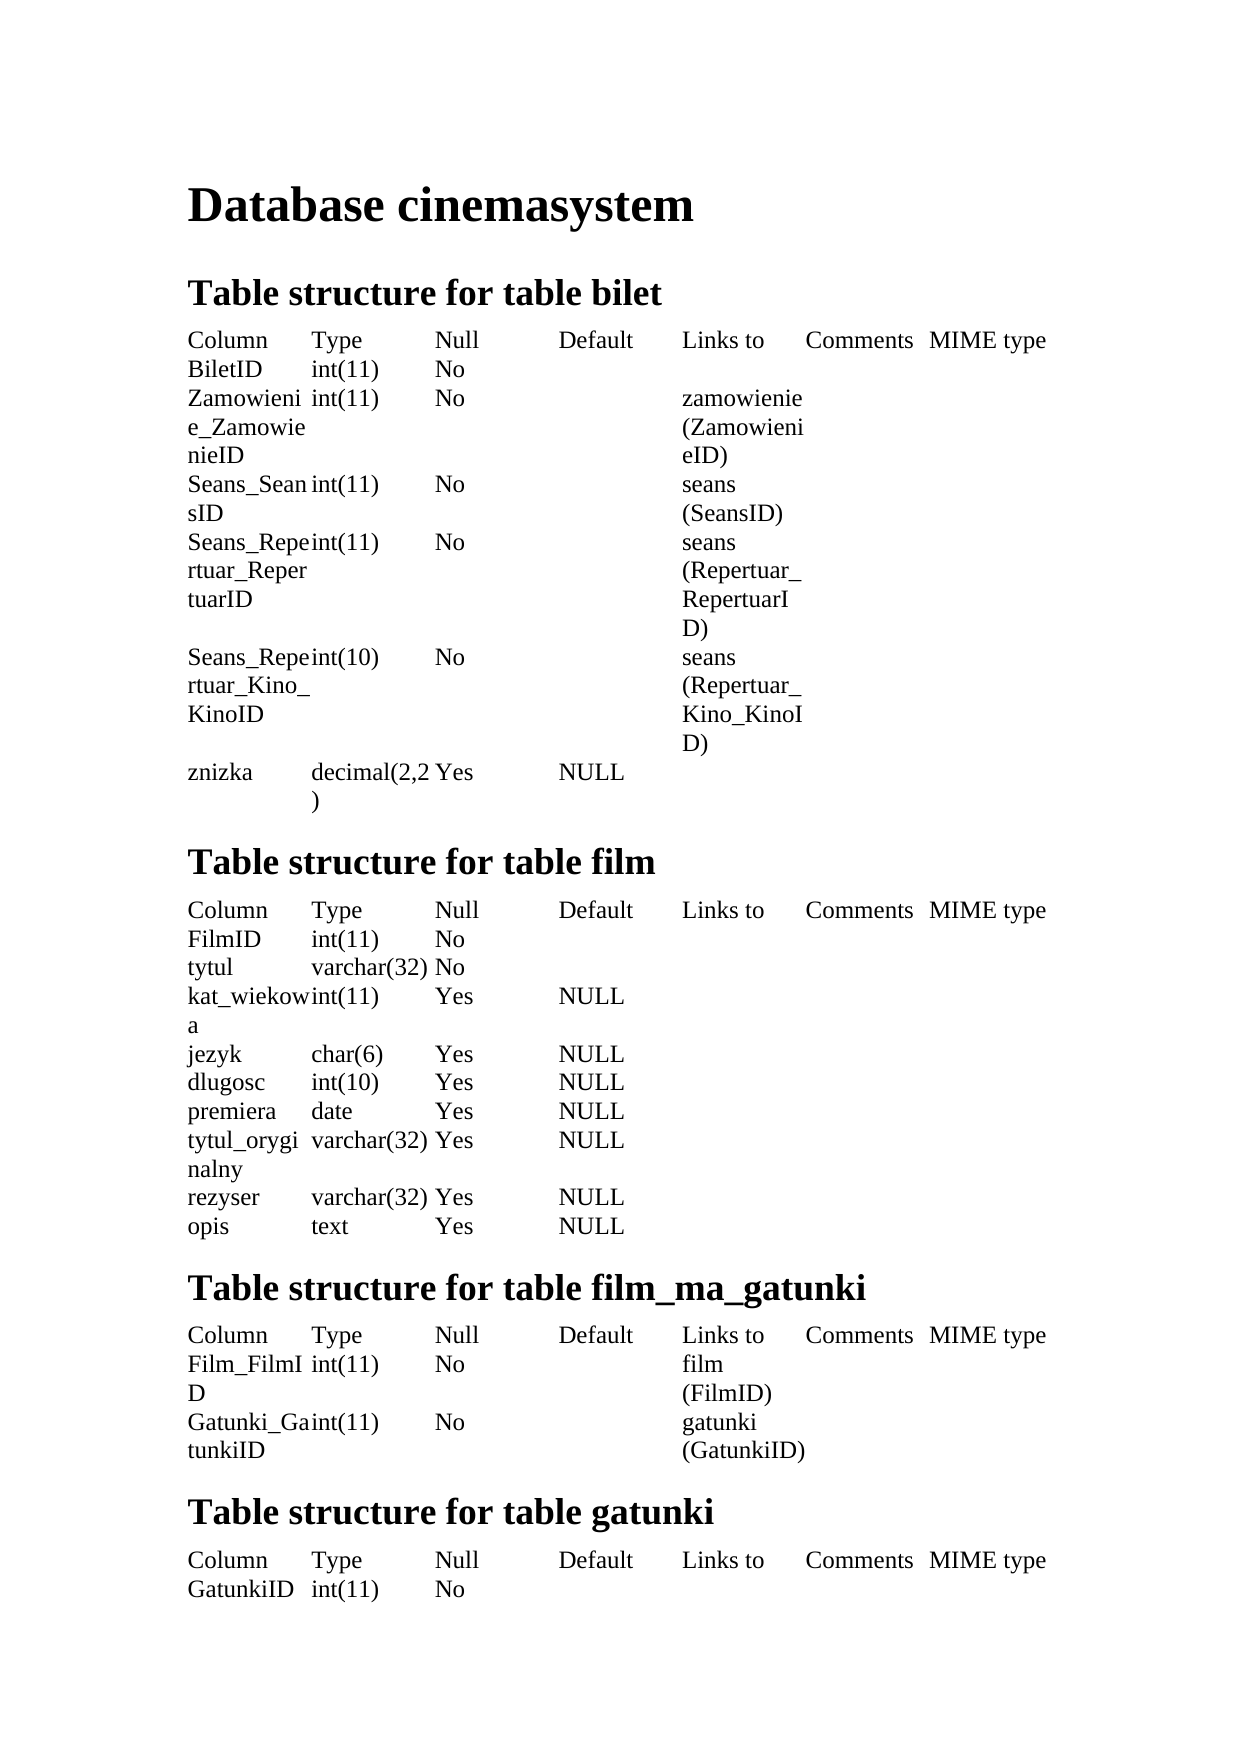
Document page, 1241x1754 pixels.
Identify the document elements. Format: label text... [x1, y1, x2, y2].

table_cell FilmID [188, 924, 311, 952]
table_cell [805, 642, 929, 757]
table_cell [805, 354, 929, 383]
table_cell NULL [558, 757, 682, 814]
table_cell Yes [435, 1096, 558, 1125]
table_cell [558, 642, 682, 757]
table_cell int(11) [311, 1407, 434, 1464]
table_cell Yes [435, 1039, 558, 1067]
table_header Links to [682, 1545, 805, 1574]
table_cell [682, 1125, 805, 1182]
table_cell premiera [188, 1096, 311, 1125]
table_cell [558, 527, 682, 642]
subtitle Table structure for table bilet [187, 270, 1053, 313]
table_cell No [435, 469, 558, 527]
table_cell int(11) [311, 469, 434, 527]
table_header Comments [805, 895, 929, 924]
table_cell int(11) [311, 924, 434, 952]
table_header Column [188, 1321, 311, 1349]
table_cell [929, 383, 1053, 469]
table_cell date [311, 1096, 434, 1125]
table_cell Zamowienie_ZamowienieID [188, 383, 311, 469]
table_header Type [311, 1545, 434, 1574]
table_cell znizka [188, 757, 311, 814]
table_cell NULL [558, 1125, 682, 1182]
table_header Column [188, 326, 311, 354]
table_cell [805, 981, 929, 1039]
table_cell Seans_Repertuar_Kino_KinoID [188, 642, 311, 757]
table_cell [805, 924, 929, 952]
table_cell [682, 1096, 805, 1125]
table_header MIME type [929, 326, 1053, 354]
table_cell [558, 1574, 682, 1602]
table_cell No [435, 642, 558, 757]
table_cell film (FilmID) [682, 1349, 805, 1407]
table_cell [805, 1039, 929, 1067]
table_cell [558, 383, 682, 469]
table_cell No [435, 527, 558, 642]
table_header Comments [805, 1545, 929, 1574]
table_cell seans (Repertuar_Kino_KinoID) [682, 642, 805, 757]
table_cell No [435, 354, 558, 383]
table_cell No [435, 1349, 558, 1407]
table_header Type [311, 326, 434, 354]
table_cell [682, 354, 805, 383]
table_header MIME type [929, 1321, 1053, 1349]
table_cell Yes [435, 1211, 558, 1240]
table_cell No [435, 383, 558, 469]
table_cell NULL [558, 1183, 682, 1211]
table_cell [805, 527, 929, 642]
table_cell [682, 1039, 805, 1067]
table_cell Yes [435, 1125, 558, 1182]
table_cell [682, 1183, 805, 1211]
table_cell int(10) [311, 1068, 434, 1096]
table_header Column [188, 1545, 311, 1574]
table_cell [929, 642, 1053, 757]
table_cell int(11) [311, 354, 434, 383]
table_header Links to [682, 326, 805, 354]
table_cell NULL [558, 1096, 682, 1125]
table_cell [805, 1349, 929, 1407]
table_cell zamowienie (ZamowienieID) [682, 383, 805, 469]
table_header Default [558, 326, 682, 354]
table_header Links to [682, 1321, 805, 1349]
table_cell No [435, 1574, 558, 1602]
table_cell BiletID [188, 354, 311, 383]
table_cell seans (SeansID) [682, 469, 805, 527]
table_cell NULL [558, 1039, 682, 1067]
table_cell Yes [435, 981, 558, 1039]
table_cell int(11) [311, 1574, 434, 1602]
table_cell [805, 1407, 929, 1464]
table_header Null [435, 326, 558, 354]
table_cell [929, 469, 1053, 527]
table_cell [805, 757, 929, 814]
table_header Links to [682, 895, 805, 924]
table_cell int(11) [311, 383, 434, 469]
table_cell varchar(32) [311, 1125, 434, 1182]
table_header Default [558, 895, 682, 924]
table_cell No [435, 1407, 558, 1464]
table_cell [682, 981, 805, 1039]
table_cell varchar(32) [311, 953, 434, 981]
table_header Type [311, 1321, 434, 1349]
table_cell varchar(32) [311, 1183, 434, 1211]
table_header Comments [805, 1321, 929, 1349]
table_cell NULL [558, 1211, 682, 1240]
table_cell jezyk [188, 1039, 311, 1067]
table_cell gatunki (GatunkiID) [682, 1407, 805, 1464]
table_header Column [188, 895, 311, 924]
table_header Null [435, 1321, 558, 1349]
table_cell int(11) [311, 527, 434, 642]
table_cell Film_FilmID [188, 1349, 311, 1407]
table_cell int(11) [311, 981, 434, 1039]
table_cell NULL [558, 981, 682, 1039]
table_cell tytul [188, 953, 311, 981]
table_cell [805, 1096, 929, 1125]
table_header MIME type [929, 1545, 1053, 1574]
table_cell [805, 1125, 929, 1182]
table_cell Gatunki_GatunkiID [188, 1407, 311, 1464]
table_header Type [311, 895, 434, 924]
table_cell [805, 953, 929, 981]
table_cell [558, 1349, 682, 1407]
table_cell decimal(2,2) [311, 757, 434, 814]
table_cell [805, 1211, 929, 1240]
table_cell [682, 1068, 805, 1096]
table_cell [558, 354, 682, 383]
table_cell [682, 953, 805, 981]
table_cell kat_wiekowa [188, 981, 311, 1039]
table_cell [558, 924, 682, 952]
table_cell [558, 953, 682, 981]
table_cell text [311, 1211, 434, 1240]
table_cell int(10) [311, 642, 434, 757]
table_cell [929, 527, 1053, 642]
table_header Comments [805, 326, 929, 354]
table_cell [805, 1068, 929, 1096]
table_cell [805, 383, 929, 469]
table_cell Yes [435, 1068, 558, 1096]
table_cell Seans_Repertuar_RepertuarID [188, 527, 311, 642]
table_cell [682, 1574, 805, 1602]
table_cell GatunkiID [188, 1574, 311, 1602]
table_cell NULL [558, 1068, 682, 1096]
table_cell [682, 924, 805, 952]
subtitle Database cinemasystem [187, 175, 1053, 232]
table_cell int(11) [311, 1349, 434, 1407]
table_header Null [435, 895, 558, 924]
table_header MIME type [929, 895, 1053, 924]
table_cell opis [188, 1211, 311, 1240]
table_cell rezyser [188, 1183, 311, 1211]
table_header Default [558, 1321, 682, 1349]
subtitle Table structure for table film [187, 839, 1053, 882]
table_cell dlugosc [188, 1068, 311, 1096]
subtitle Table structure for table film_ma_gatunki [187, 1265, 1053, 1308]
table_cell [805, 1574, 929, 1602]
table_cell seans (Repertuar_RepertuarID) [682, 527, 805, 642]
table_cell No [435, 953, 558, 981]
table_cell [558, 469, 682, 527]
table_cell No [435, 924, 558, 952]
table_cell [682, 1211, 805, 1240]
table_cell [929, 1407, 1053, 1464]
table_header Default [558, 1545, 682, 1574]
table_cell char(6) [311, 1039, 434, 1067]
table_cell [558, 1407, 682, 1464]
subtitle Table structure for table gatunki [187, 1489, 1053, 1532]
table_cell Yes [435, 1183, 558, 1211]
table_cell [929, 1349, 1053, 1407]
table_cell Seans_SeansID [188, 469, 311, 527]
table_cell Yes [435, 757, 558, 814]
table_cell [805, 469, 929, 527]
table_cell tytul_oryginalny [188, 1125, 311, 1182]
table_cell [805, 1183, 929, 1211]
table_header Null [435, 1545, 558, 1574]
table_cell [682, 757, 805, 814]
